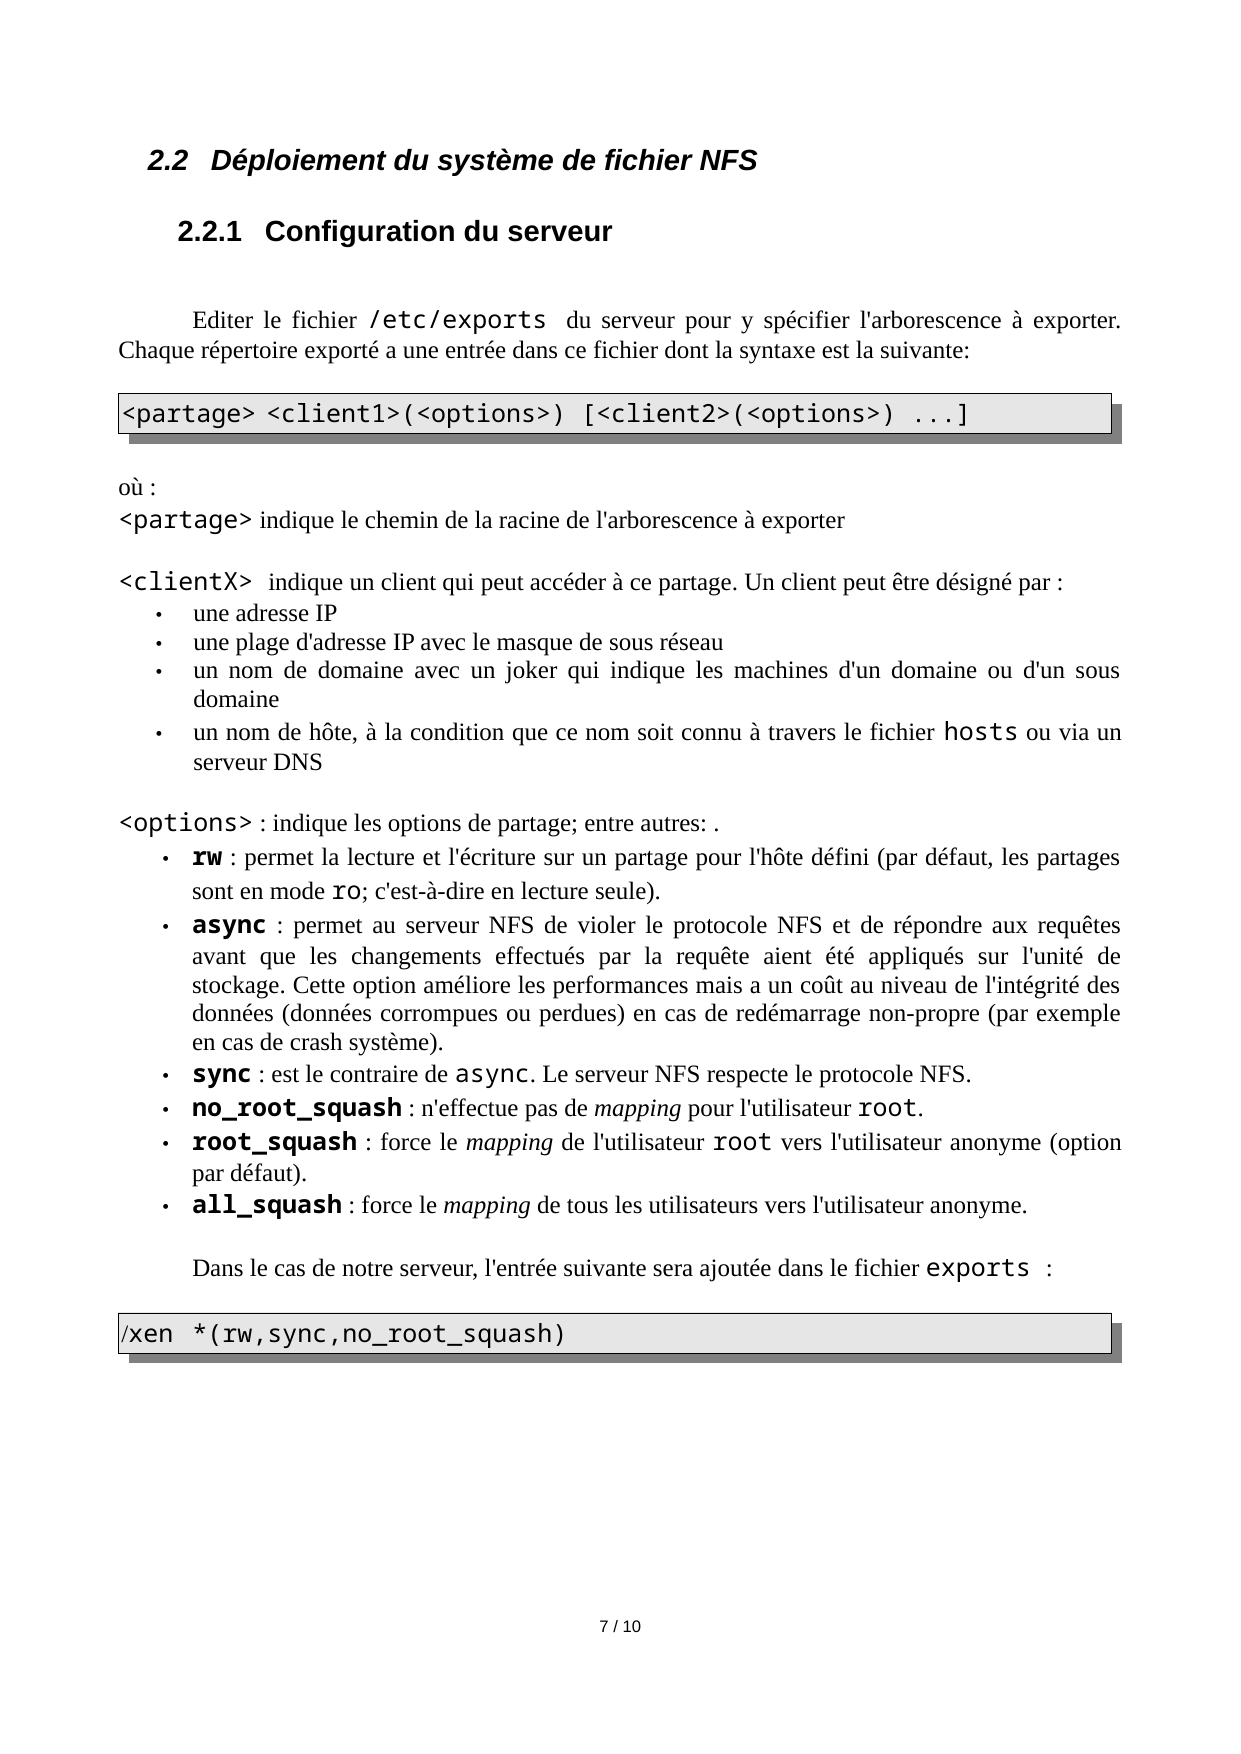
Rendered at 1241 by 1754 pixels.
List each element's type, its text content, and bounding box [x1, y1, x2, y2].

subtitle Configuration du serveur [177, 214, 1122, 248]
list no_root_squash : n'effectue pas de mapping pour l'utilisateur root. [162, 1090, 1122, 1124]
text <clientX> indique un client qui peut accéder à ce partage. Un client peut être désigné par : [118, 564, 1122, 598]
list async : permet au serveur NFS de violer le protocole NFS et de répondre aux requêtes avant que les changements effectués par la requête aient été appliqués sur l'unité de stockage. Cette option améliore les performances mais a un coût au niveau de l'intégrité des données (données corrompues ou perdues) en cas de redémarrage non-propre (par exemple en cas de crash système). [162, 907, 1122, 1056]
list all_squash : force le mapping de tous les utilisateurs vers l'utilisateur anonyme. [162, 1187, 1122, 1221]
list une adresse IP [156, 598, 1122, 627]
subtitle Déploiement du système de fichier NFS [148, 143, 1122, 177]
text <partage> <client1>(<options>) [<client2>(<options>) ...] [119, 394, 1111, 433]
text Dans le cas de notre serveur, l'entrée suivante sera ajoutée dans le fichier exports : [118, 1250, 1122, 1284]
list une plage d'adresse IP avec le masque de sous réseau [156, 627, 1122, 656]
list sync : est le contraire de async. Le serveur NFS respecte le protocole NFS. [162, 1056, 1122, 1090]
text /xen *(rw,sync,no_root_squash) [119, 1314, 1111, 1353]
text <partage> indique le chemin de la racine de l'arborescence à exporter [118, 501, 1122, 535]
list un nom de domaine avec un joker qui indique les machines d'un domaine ou d'un sous domaine [156, 656, 1122, 713]
list rw : permet la lecture et l'écriture sur un partage pour l'hôte défini (par défaut, les partages sont en mode ro; c'est-à-dire en lecture seule). [162, 839, 1122, 907]
text où : [118, 472, 1122, 501]
text Editer le fichier /etc/exports du serveur pour y spécifier l'arborescence à exporter. Chaque répertoire exporté a une entrée dans ce fichier dont la syntaxe est la suivante: [118, 301, 1122, 364]
list root_squash : force le mapping de l'utilisateur root vers l'utilisateur anonyme (option par défaut). [162, 1124, 1122, 1187]
list un nom de hôte, à la condition que ce nom soit connu à travers le fichier hosts ou via un serveur DNS [156, 713, 1122, 776]
text <options> : indique les options de partage; entre autres: . [118, 805, 1122, 839]
